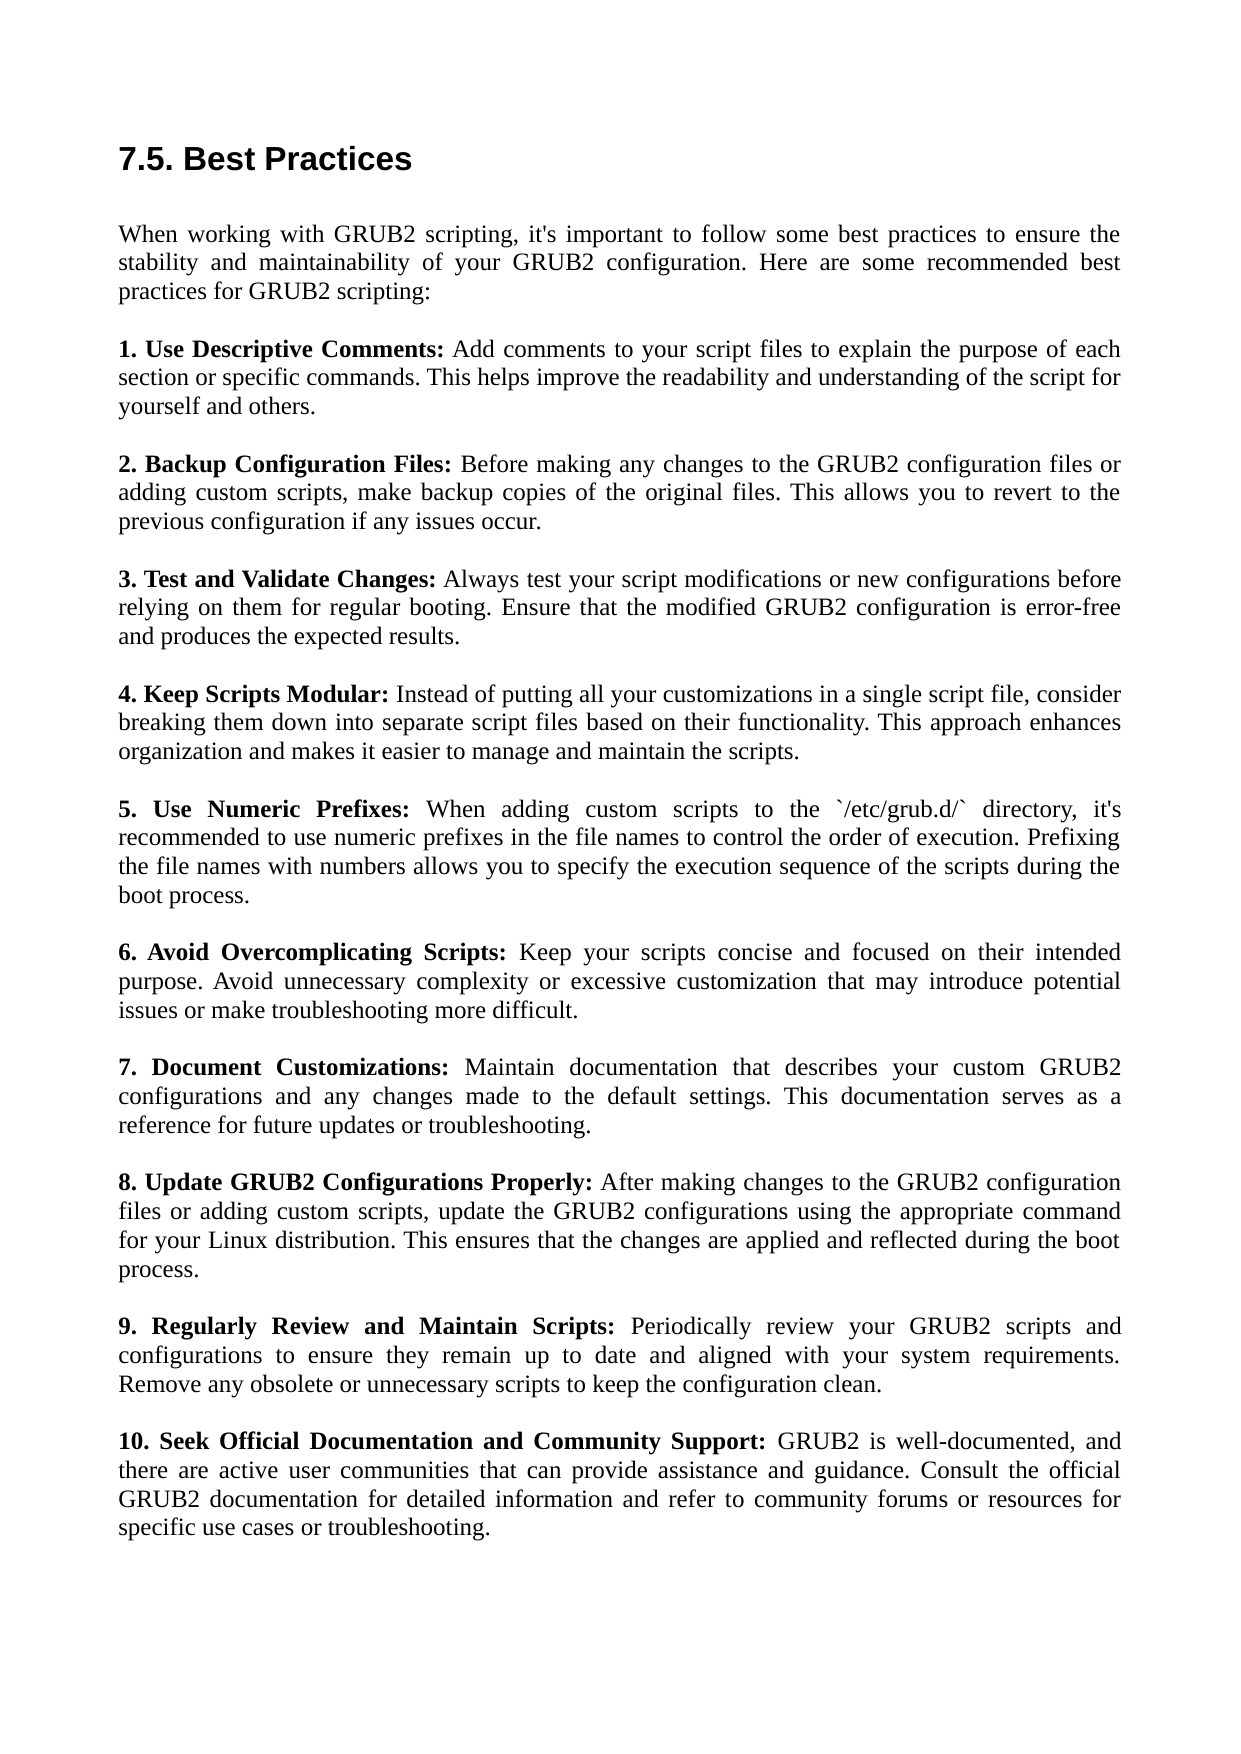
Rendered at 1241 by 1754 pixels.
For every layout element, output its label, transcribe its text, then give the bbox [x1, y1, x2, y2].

text 8. Update GRUB2 Configurations Properly: After making changes to the GRUB2 configuration files or adding custom scripts, update the GRUB2 configurations using the appropriate command for your Linux distribution. This ensures that the changes are applied and reflected during the boot process. [118, 1167, 1122, 1282]
text 1. Use Descriptive Comments: Add comments to your script files to explain the purpose of each section or specific commands. This helps improve the readability and understanding of the script for yourself and others. [118, 334, 1122, 420]
text 6. Avoid Overcomplicating Scripts: Keep your scripts concise and focused on their intended purpose. Avoid unnecessary complexity or excessive customization that may introduce potential issues or make troubleshooting more difficult. [118, 937, 1122, 1024]
text 3. Test and Validate Changes: Always test your script modifications or new configurations before relying on them for regular booting. Ensure that the modified GRUB2 configuration is error-free and produces the expected results. [118, 564, 1122, 650]
text 5. Use Numeric Prefixes: When adding custom scripts to the `/etc/grub.d/` directory, it's recommended to use numeric prefixes in the file names to control the order of execution. Prefixing the file names with numbers allows you to specify the execution sequence of the scripts during the boot process. [118, 794, 1122, 909]
subtitle 7.5. Best Practices [118, 139, 1122, 177]
text 9. Regularly Review and Maintain Scripts: Periodically review your GRUB2 scripts and configurations to ensure they remain up to date and aligned with your system requirements. Remove any obsolete or unnecessary scripts to keep the configuration clean. [118, 1311, 1122, 1397]
text 4. Keep Scripts Modular: Instead of putting all your customizations in a single script file, consider breaking them down into separate script files based on their functionality. This approach enhances organization and makes it easier to manage and maintain the scripts. [118, 679, 1122, 765]
text 2. Backup Configuration Files: Before making any changes to the GRUB2 configuration files or adding custom scripts, make backup copies of the original files. This allows you to revert to the previous configuration if any issues occur. [118, 449, 1122, 535]
text 10. Seek Official Documentation and Community Support: GRUB2 is well-documented, and there are active user communities that can provide assistance and guidance. Consult the official GRUB2 documentation for detailed information and refer to community forums or resources for specific use cases or troubleshooting. [118, 1426, 1122, 1541]
text When working with GRUB2 scripting, it's important to follow some best practices to ensure the stability and maintainability of your GRUB2 configuration. Here are some recommended best practices for GRUB2 scripting: [118, 219, 1122, 305]
text 7. Document Customizations: Maintain documentation that describes your custom GRUB2 configurations and any changes made to the default settings. This documentation serves as a reference for future updates or troubleshooting. [118, 1052, 1122, 1139]
